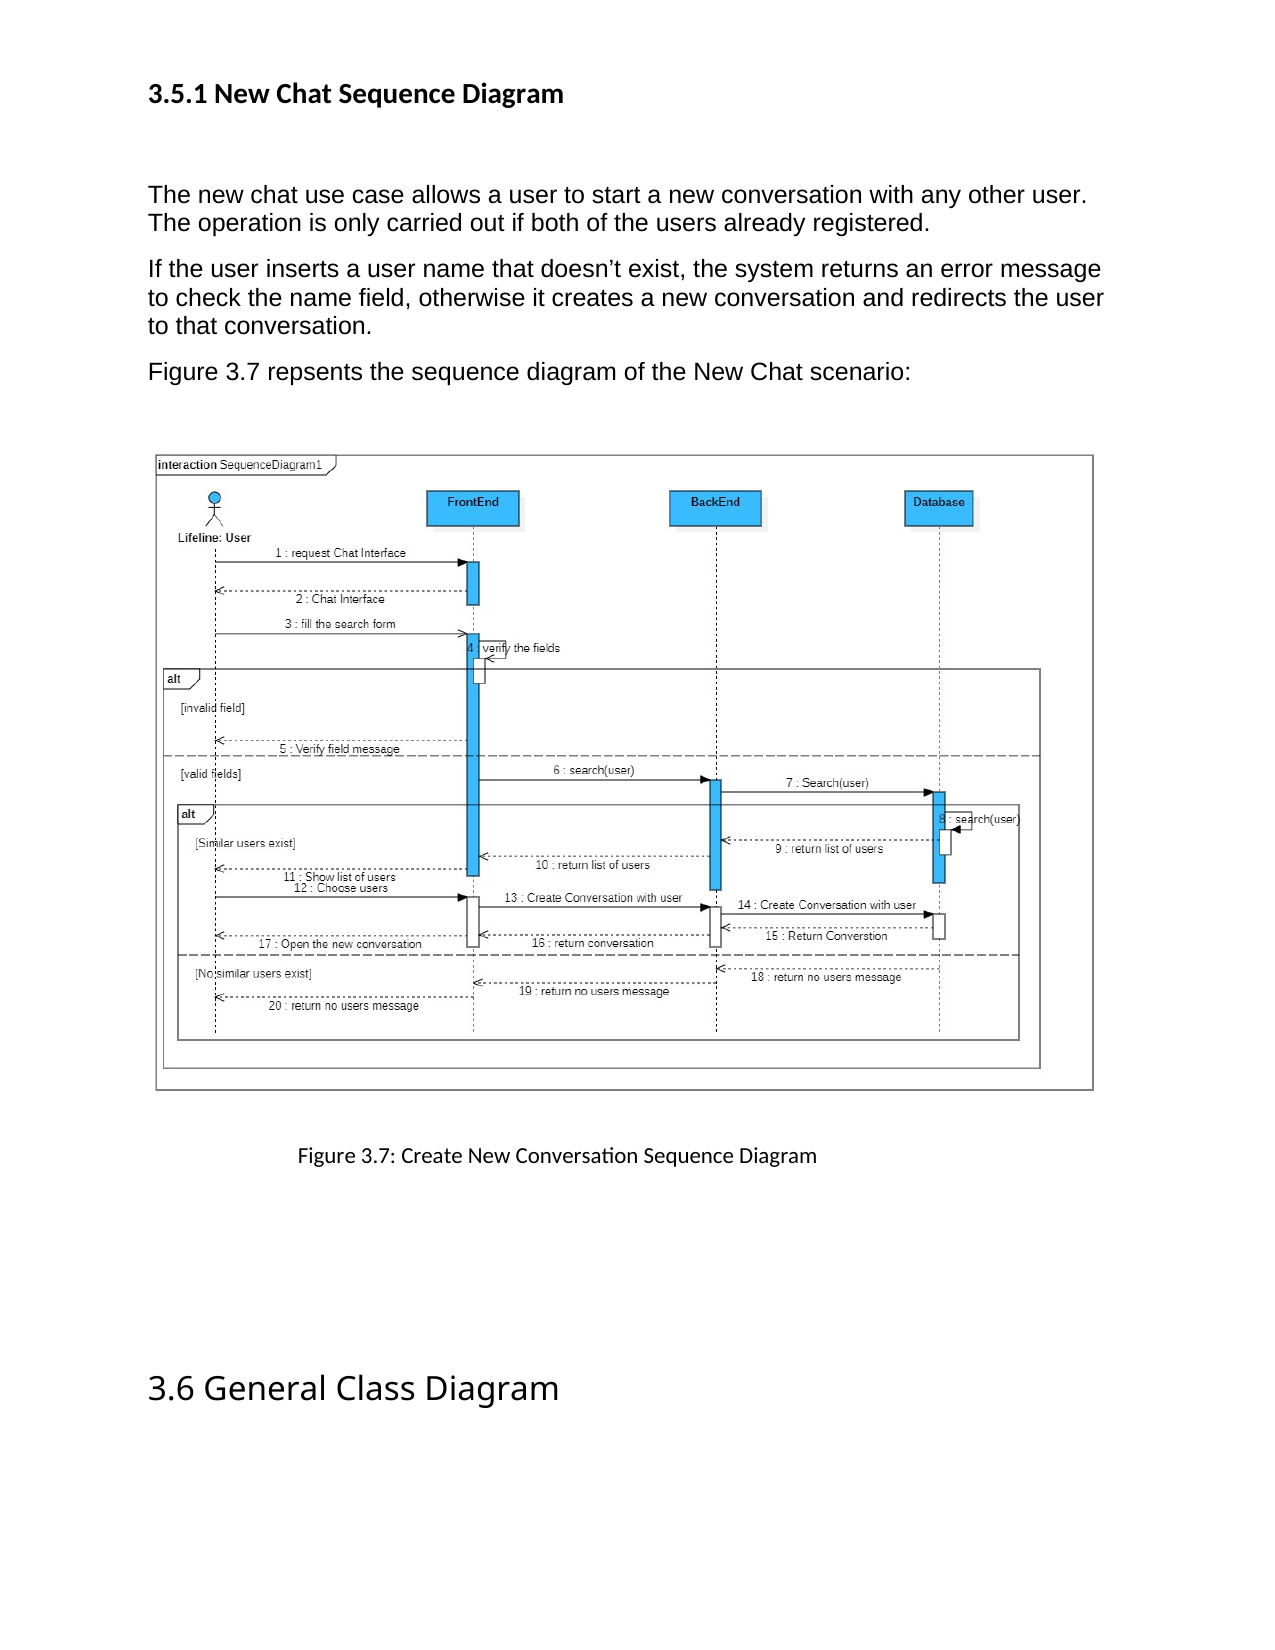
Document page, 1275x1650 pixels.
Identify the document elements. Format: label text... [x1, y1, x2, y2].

text The new chat use case allows a user to start a new conversation with any other user. The operation is only carried out if both of the users already registered. [148, 179, 1127, 237]
text If the user inserts a user name that doesn’t exist, the system returns an error message to check the name field, otherwise it creates a new conversation and redirects the user to that conversation. [148, 254, 1127, 340]
text Figure 3.7: Create New Conversation Sequence Diagram [223, 1142, 1127, 1169]
text 3.6 General Class Diagram [148, 1365, 1127, 1410]
text 3.5.1 New Chat Sequence Diagram [148, 75, 1127, 111]
text Figure 3.7 repsents the sequence diagram of the New Chat scenario: [148, 357, 1127, 385]
